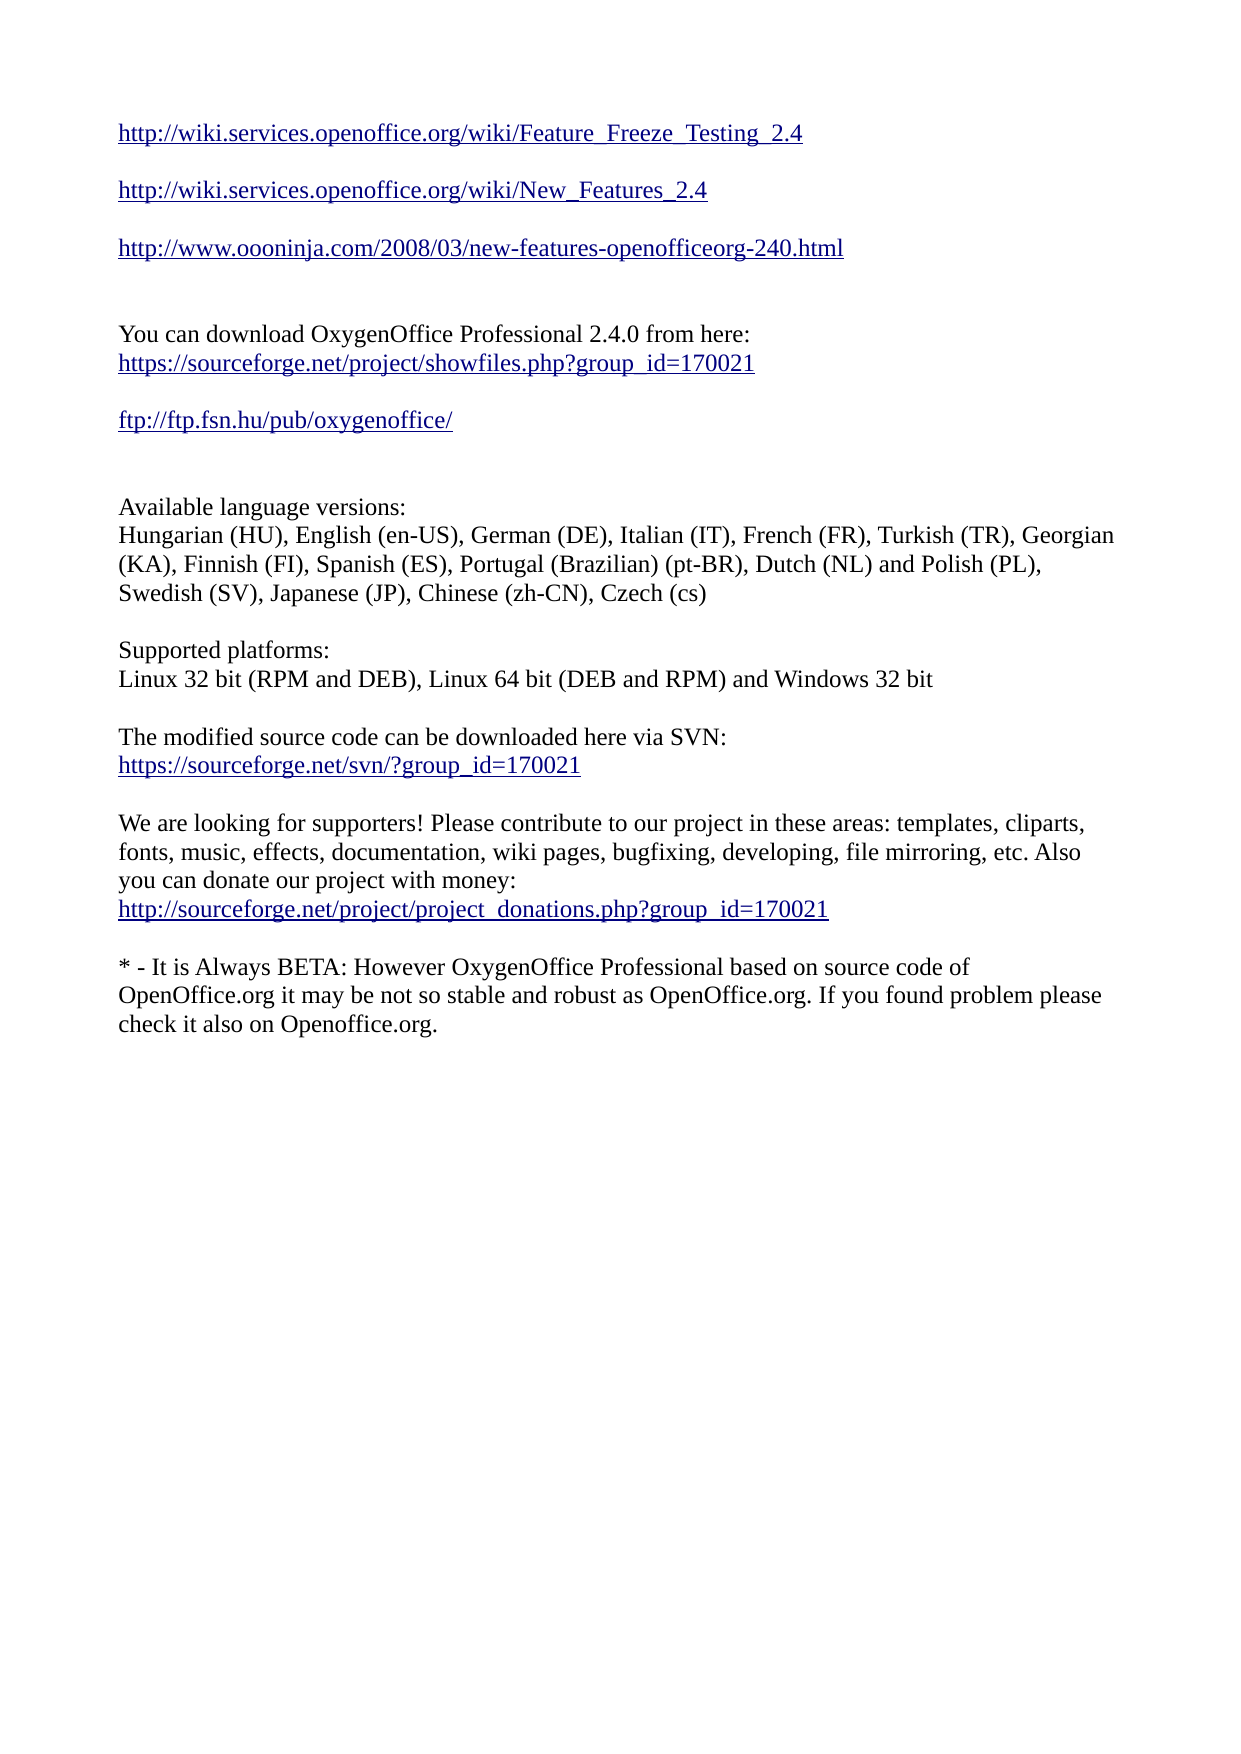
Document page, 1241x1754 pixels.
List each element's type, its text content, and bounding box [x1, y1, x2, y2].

text http://wiki.services.openoffice.org/wiki/New_Features_2.4 [118, 176, 1122, 204]
text Linux 32 bit (RPM and DEB), Linux 64 bit (DEB and RPM) and Windows 32 bit [118, 664, 1122, 693]
text http://www.oooninja.com/2008/03/new-features-openofficeorg-240.html [118, 233, 1122, 262]
text * - It is Always BETA: However OxygenOffice Professional based on source code of OpenOffice.org it may be not so stable and robust as OpenOffice.org. If you found problem please check it also on Openoffice.org. [118, 952, 1122, 1038]
text Supported platforms: [118, 636, 1122, 664]
text https://sourceforge.net/project/showfiles.php?group_id=170021 [118, 348, 1122, 377]
text https://sourceforge.net/svn/?group_id=170021 [118, 751, 1122, 779]
text ftp://ftp.fsn.hu/pub/oxygenoffice/ [118, 406, 1122, 434]
text You can download OxygenOffice Professional 2.4.0 from here: [118, 319, 1122, 348]
text http://wiki.services.openoffice.org/wiki/Feature_Freeze_Testing_2.4 [118, 118, 1122, 147]
text Available language versions: [118, 492, 1122, 521]
text http://sourceforge.net/project/project_donations.php?group_id=170021 [118, 894, 1122, 923]
text Hungarian (HU), English (en-US), German (DE), Italian (IT), French (FR), Turkish (TR), Georgian (KA), Finnish (FI), Spanish (ES), Portugal (Brazilian) (pt-BR), Dutch (NL) and Polish (PL), Swedish (SV), Japanese (JP), Chinese (zh-CN), Czech (cs) [118, 521, 1122, 607]
text We are looking for supporters! Please contribute to our project in these areas: templates, cliparts, fonts, music, effects, documentation, wiki pages, bugfixing, developing, file mirroring, etc. Also you can donate our project with money: [118, 808, 1122, 894]
text The modified source code can be downloaded here via SVN: [118, 722, 1122, 751]
